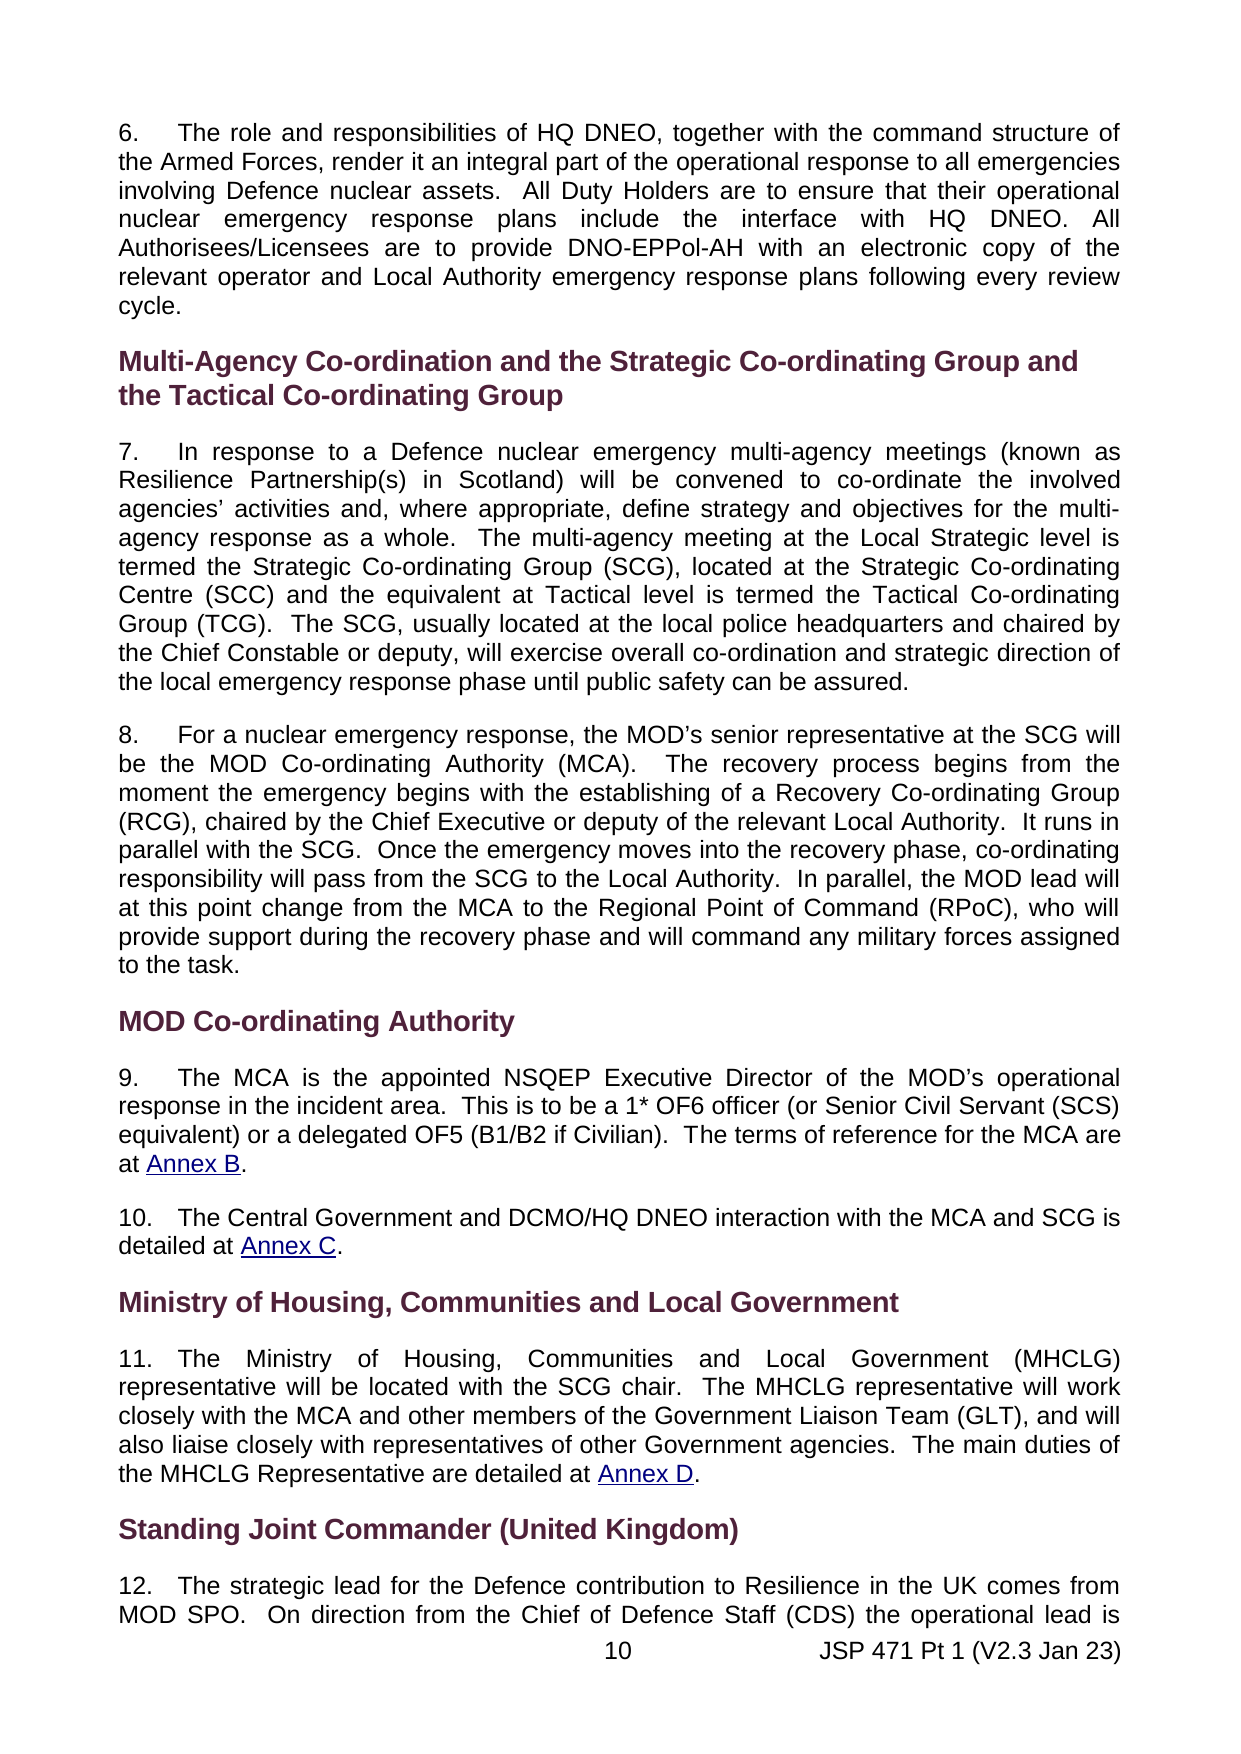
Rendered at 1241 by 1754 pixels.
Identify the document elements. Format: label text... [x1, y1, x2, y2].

subtitle MOD Co-ordinating Authority [118, 1004, 1122, 1037]
list The Central Government and DCMO/HQ DNEO interaction with the MCA and SCG is detailed at Annex C. [118, 1202, 1122, 1260]
list In response to a Defence nuclear emergency multi-agency meetings (known as Resilience Partnership(s) in Scotland) will be convened to co-ordinate the involved agencies’ activities and, where appropriate, define strategy and objectives for the multi-agency response as a whole. The multi-agency meeting at the Local Strategic level is termed the Strategic Co-ordinating Group (SCG), located at the Strategic Co-ordinating Centre (SCC) and the equivalent at Tactical level is termed the Tactical Co-ordinating Group (TCG). The SCG, usually located at the local police headquarters and chaired by the Chief Constable or deputy, will exercise overall co-ordination and strategic direction of the local emergency response phase until public safety can be assured. [118, 436, 1122, 695]
list The Ministry of Housing, Communities and Local Government (MHCLG) representative will be located with the SCG chair. The MHCLG representative will work closely with the MCA and other members of the Government Liaison Team (GLT), and will also liaise closely with representatives of other Government agencies. The main duties of the MHCLG Representative are detailed at Annex D. [118, 1343, 1122, 1487]
subtitle Standing Joint Commander (United Kingdom) [118, 1512, 1122, 1546]
list The strategic lead for the Defence contribution to Resilience in the UK comes from MOD SPO. On direction from the Chief of Defence Staff (CDS) the operational lead is [118, 1571, 1122, 1628]
subtitle Multi-Agency Co-ordination and the Strategic Co-ordinating Group and the Tactical Co-ordinating Group [118, 344, 1122, 411]
list The MCA is the appointed NSQEP Executive Director of the MOD’s operational response in the incident area. This is to be a 1* OF6 officer (or Senior Civil Servant (SCS) equivalent) or a delegated OF5 (B1/B2 if Civilian). The terms of reference for the MCA are at Annex B. [118, 1062, 1122, 1177]
subtitle Ministry of Housing, Communities and Local Government [118, 1285, 1122, 1318]
list For a nuclear emergency response, the MOD’s senior representative at the SCG will be the MOD Co-ordinating Authority (MCA). The recovery process begins from the moment the emergency begins with the establishing of a Recovery Co-ordinating Group (RCG), chaired by the Chief Executive or deputy of the relevant Local Authority. It runs in parallel with the SCG. Once the emergency moves into the recovery phase, co-ordinating responsibility will pass from the SCG to the Local Authority. In parallel, the MOD lead will at this point change from the MCA to the Regional Point of Command (RPoC), who will provide support during the recovery phase and will command any military forces assigned to the task. [118, 720, 1122, 979]
list The role and responsibilities of HQ DNEO, together with the command structure of the Armed Forces, render it an integral part of the operational response to all emergencies involving Defence nuclear assets. All Duty Holders are to ensure that their operational nuclear emergency response plans include the interface with HQ DNEO. All Authorisees/Licensees are to provide DNO-EPPol-AH with an electronic copy of the relevant operator and Local Authority emergency response plans following every review cycle. [118, 118, 1122, 319]
